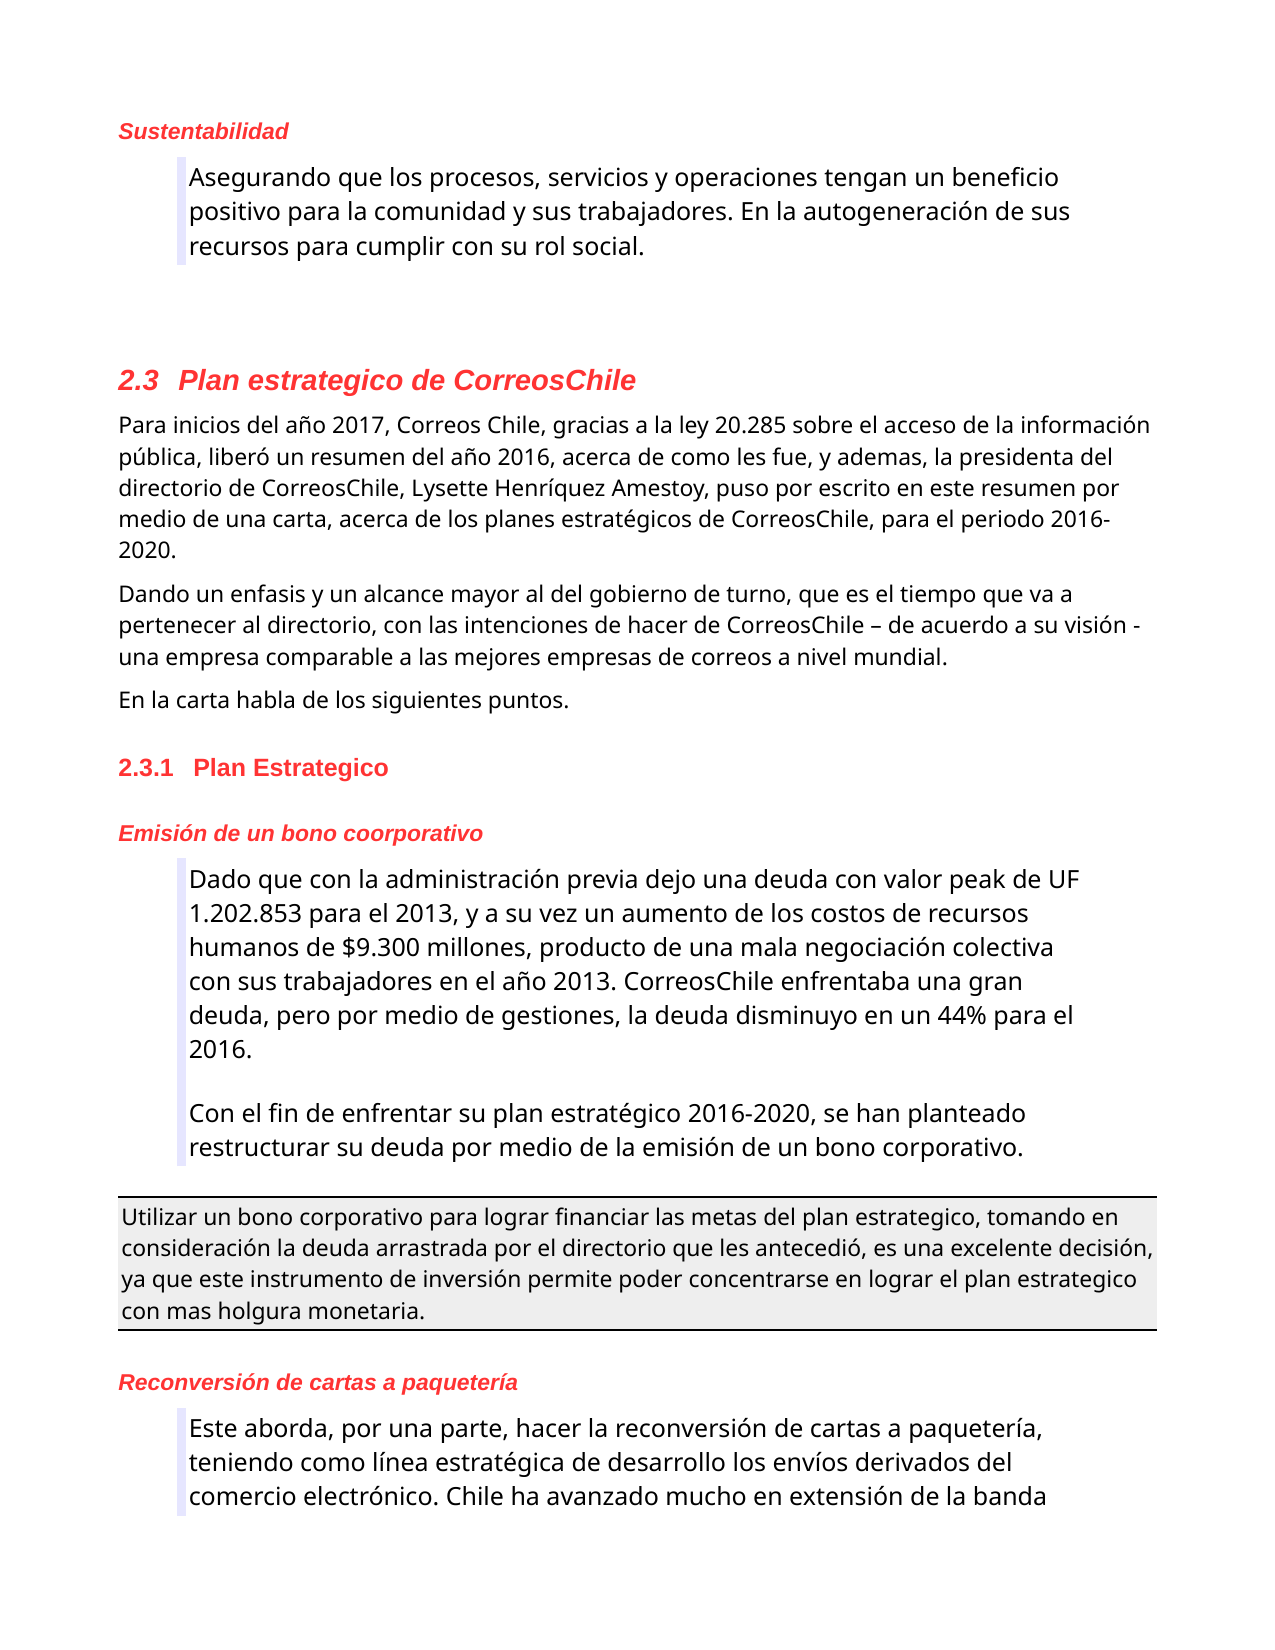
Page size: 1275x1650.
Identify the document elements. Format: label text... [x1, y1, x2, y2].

text Dando un enfasis y un alcance mayor al del gobierno de turno, que es el tiempo que va a pertenecer al directorio, con las intenciones de hacer de CorreosChile – de acuerdo a su visión - una empresa comparable a las mejores empresas de correos a nivel mundial. [118, 578, 1157, 672]
subtitle Reconversión de cartas a paquetería [118, 1368, 1157, 1395]
subtitle Emisión de un bono coorporativo [118, 819, 1157, 846]
text Asegurando que los procesos, servicios y operaciones tengan un beneficio positivo para la comunidad y sus trabajadores. En la autogeneración de sus recursos para cumplir con su rol social. [186, 157, 1098, 265]
subtitle Sustentabilidad [118, 118, 1157, 144]
subtitle Plan estrategico de CorreosChile [118, 363, 1157, 397]
text Con el fin de enfrentar su plan estratégico 2016-2020, se han planteado restructurar su deuda por medio de la emisión de un bono corporativo. [186, 1092, 1098, 1166]
text Para inicios del año 2017, Correos Chile, gracias a la ley 20.285 sobre el acceso de la información pública, liberó un resumen del año 2016, acerca de como les fue, y ademas, la presidenta del directorio de CorreosChile, Lysette Henríquez Amestoy, puso por escrito en este resumen por medio de una carta, acerca de los planes estratégicos de CorreosChile, para el periodo 2016-2020. [118, 409, 1157, 566]
text En la carta habla de los siguientes puntos. [118, 684, 1157, 716]
text Dado que con la administración previa dejo una deuda con valor peak de UF 1.202.853 para el 2013, y a su vez un aumento de los costos de recursos humanos de $9.300 millones, producto de una mala negociación colectiva con sus trabajadores en el año 2013. CorreosChile enfrentaba una gran deuda, pero por medio de gestiones, la deuda disminuyo en un 44% para el 2016. [186, 858, 1098, 1066]
text Este aborda, por una parte, hacer la reconversión de cartas a paquetería, teniendo como línea estratégica de desarrollo los envíos derivados del comercio electrónico. Chile ha avanzado mucho en extensión de la banda [177, 1407, 1098, 1516]
text Utilizar un bono corporativo para lograr financiar las metas del plan estrategico, tomando en consideración la deuda arrastrada por el directorio que les antecedió, es una excelente decisión, ya que este instrumento de inversión permite poder concentrarse en lograr el plan estrategico con mas holgura monetaria. [118, 1198, 1157, 1329]
subtitle Plan Estrategico [118, 753, 1157, 782]
